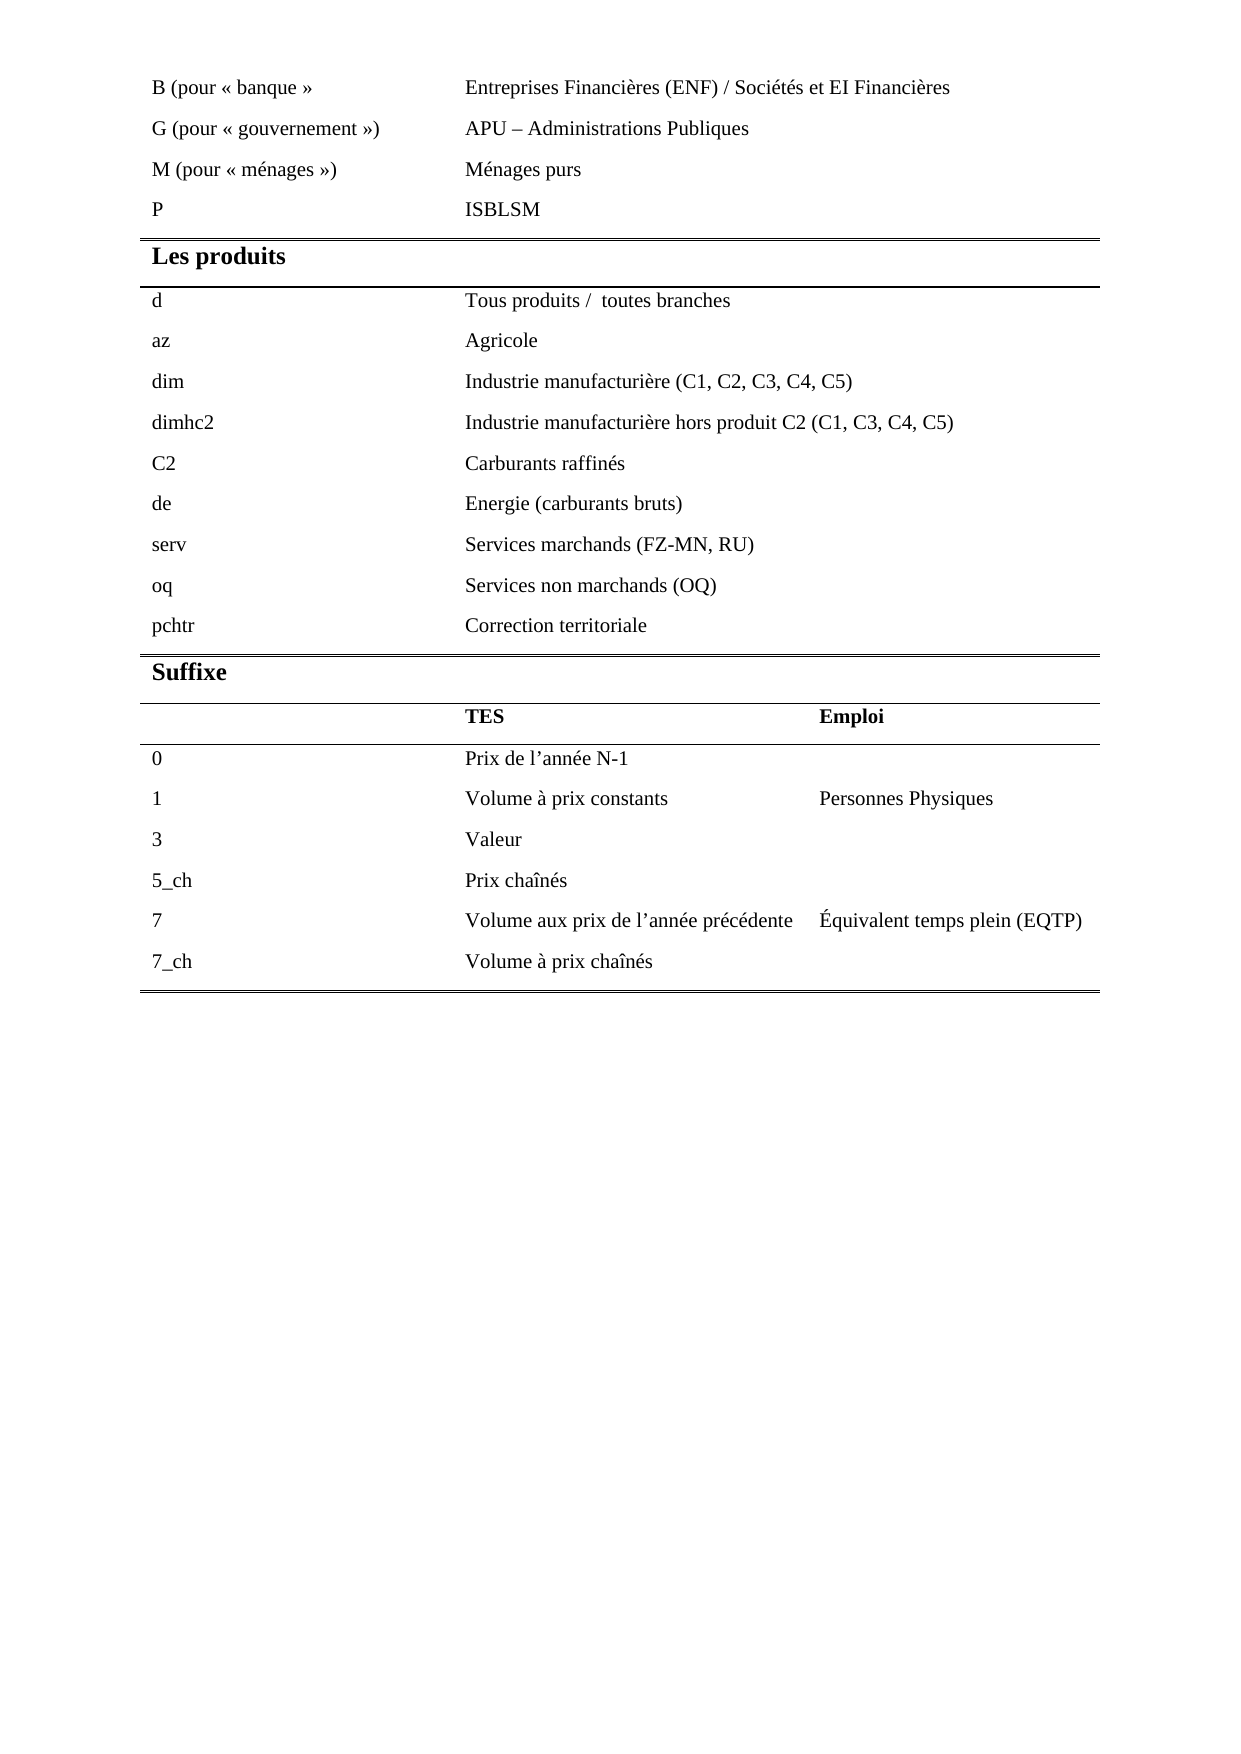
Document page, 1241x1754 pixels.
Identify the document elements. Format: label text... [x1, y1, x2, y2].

table_cell Industrie manufacturière hors produit C2 (C1, C3, C4, C5) [454, 410, 1100, 450]
table_cell oq [140, 573, 454, 613]
table_cell Correction territoriale [454, 613, 1100, 654]
table_cell Energie (carburants bruts) [454, 491, 1100, 532]
table_cell TES [454, 704, 808, 744]
table_cell 0 [140, 745, 454, 786]
table_cell Agricole [454, 328, 1100, 369]
table_cell Personnes Physiques [808, 786, 1100, 827]
table_cell Volume à prix constants [454, 786, 808, 827]
table_cell Volume aux prix de l’année précédente [454, 908, 808, 949]
table_cell dim [140, 369, 454, 410]
table_cell 7 [140, 908, 454, 949]
table_cell 3 [140, 827, 454, 868]
table_cell APU – Administrations Publiques [454, 116, 1100, 156]
table_cell P [140, 197, 454, 238]
table_cell Prix de l’année N-1 [454, 745, 808, 786]
table_cell Services non marchands (OQ) [454, 573, 1100, 613]
table_cell pchtr [140, 613, 454, 654]
table_cell [140, 704, 454, 744]
table_cell Les produits [140, 241, 1100, 286]
table_cell 7_ch [140, 949, 454, 990]
table_cell Équivalent temps plein (EQTP) [808, 908, 1100, 949]
table_cell M (pour « ménages ») [140, 156, 454, 197]
table_cell Suffixe [140, 657, 1100, 703]
table_cell [808, 949, 1100, 990]
table_cell Services marchands (FZ-MN, RU) [454, 532, 1100, 573]
table_cell 1 [140, 786, 454, 827]
table_cell G (pour « gouvernement ») [140, 116, 454, 156]
table_cell Carburants raffinés [454, 450, 1100, 491]
table_cell [808, 868, 1100, 908]
table_cell B (pour « banque » [140, 75, 454, 116]
table_cell az [140, 328, 454, 369]
table_cell d [140, 288, 454, 328]
table_cell 5_ch [140, 868, 454, 908]
table_cell Tous produits / toutes branches [454, 288, 1100, 328]
table_cell Ménages purs [454, 156, 1100, 197]
table_cell dimhc2 [140, 410, 454, 450]
table_cell Emploi [808, 704, 1100, 744]
table_cell C2 [140, 450, 454, 491]
table_cell Industrie manufacturière (C1, C2, C3, C4, C5) [454, 369, 1100, 410]
table_cell Entreprises Financières (ENF) / Sociétés et EI Financières [454, 75, 1100, 116]
table_cell Prix chaînés [454, 868, 808, 908]
table_cell Valeur [454, 827, 808, 868]
table_cell [808, 745, 1100, 786]
table_cell Volume à prix chaînés [454, 949, 808, 990]
table_cell ISBLSM [454, 197, 1100, 238]
table_cell [808, 827, 1100, 868]
table_cell de [140, 491, 454, 532]
table_cell serv [140, 532, 454, 573]
